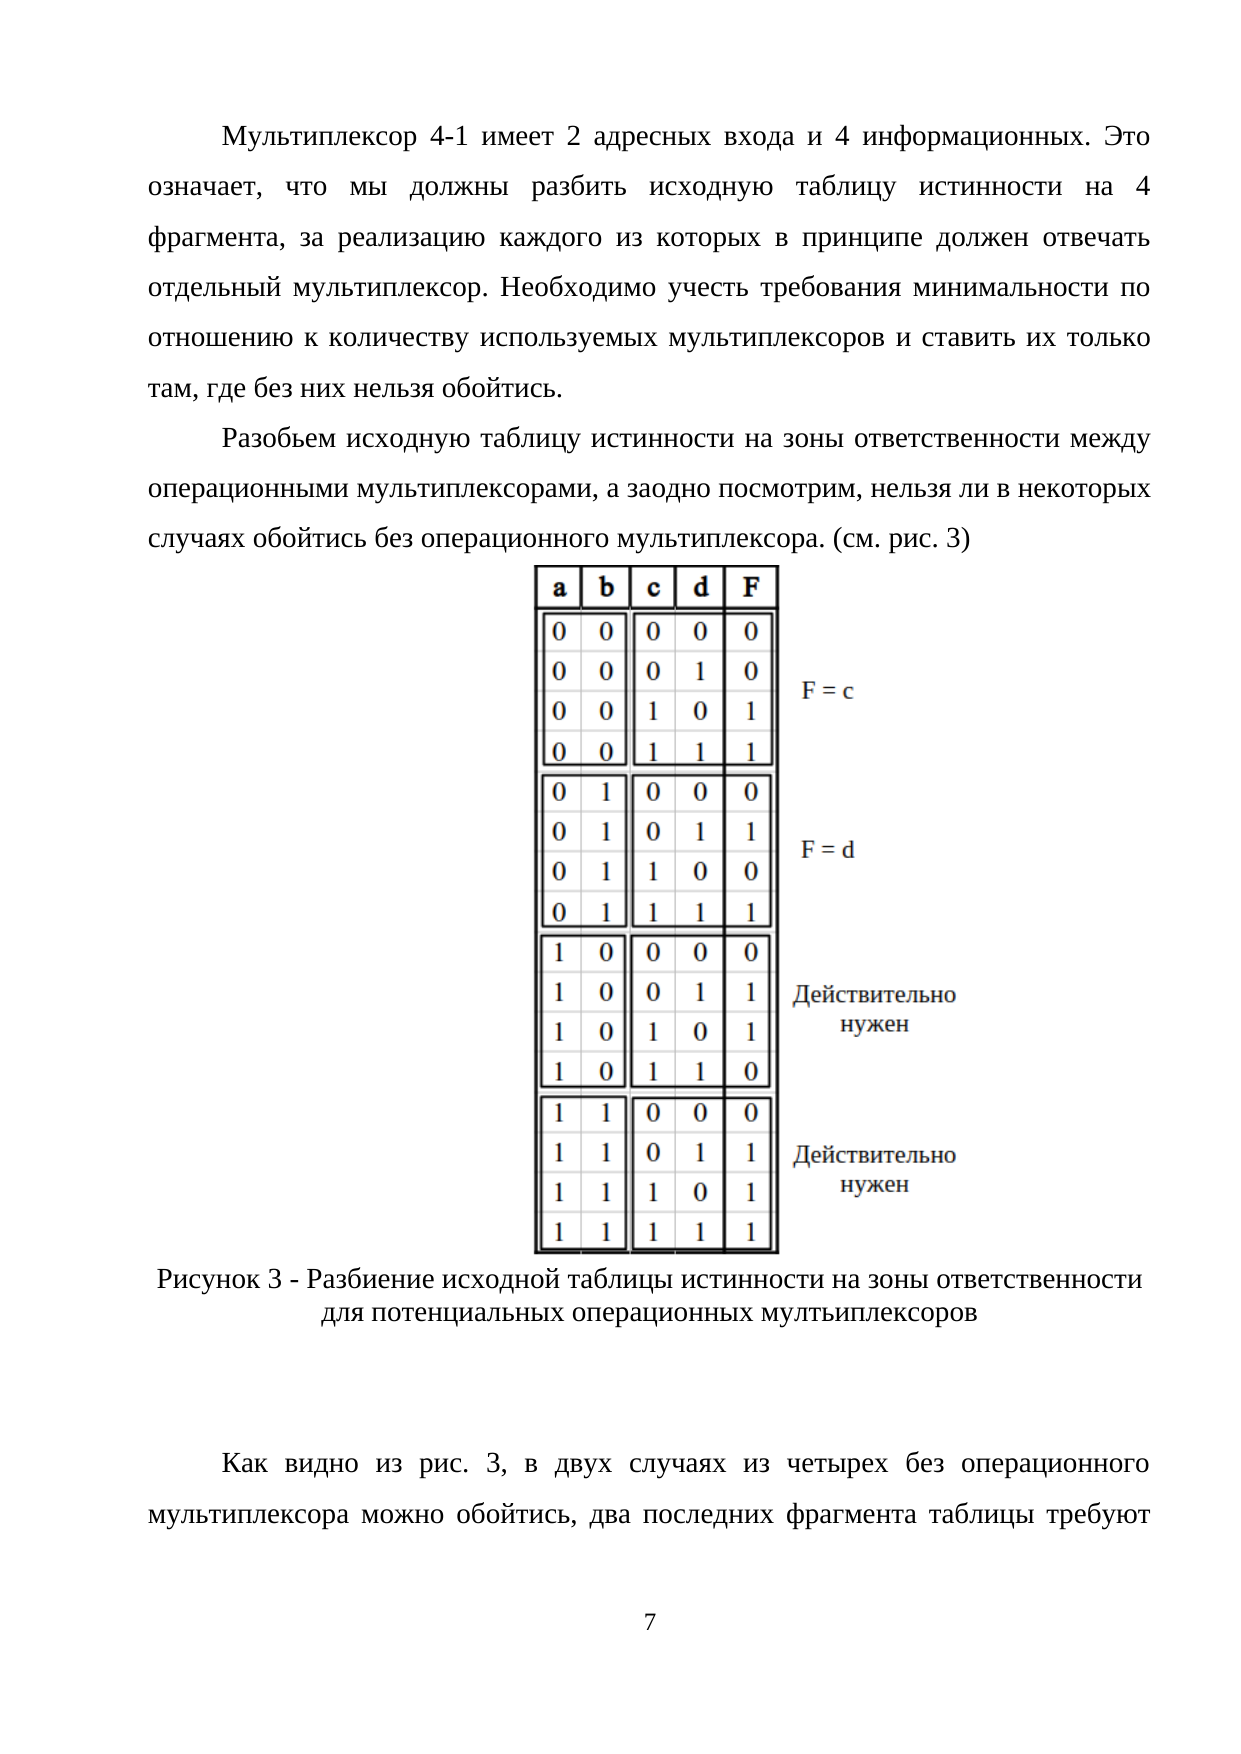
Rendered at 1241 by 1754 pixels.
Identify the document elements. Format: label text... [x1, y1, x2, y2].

picture [147, 565, 1152, 1261]
text Разобьем исходную таблицу истинности на зоны ответственности между операционными мультиплексорами, а заодно посмотрим, нельзя ли в некоторых случаях обойтись без операционного мультиплексора. (см. рис. 3) [148, 420, 1152, 554]
text Мультиплексор 4-1 имеет 2 адресных входа и 4 информационных. Это означает, что мы должны разбить исходную таблицу истинности на 4 фрагмента, за реализацию каждого из которых в принципе должен отвечать отдельный мультиплексор. Необходимо учесть требования минимальности по отношению к количеству используемых мультиплексоров и ставить их только там, где без них нельзя обойтись. [148, 118, 1152, 403]
text Рисунок 3 - Разбиение исходной таблицы истинности на зоны ответственности для потенциальных операционных мултьиплексоров [148, 1261, 1152, 1328]
text Как видно из рис. 3, в двух случаях из четырех без операционного мультиплексора можно обойтись, два последних фрагмента таблицы требуют [148, 1445, 1152, 1529]
